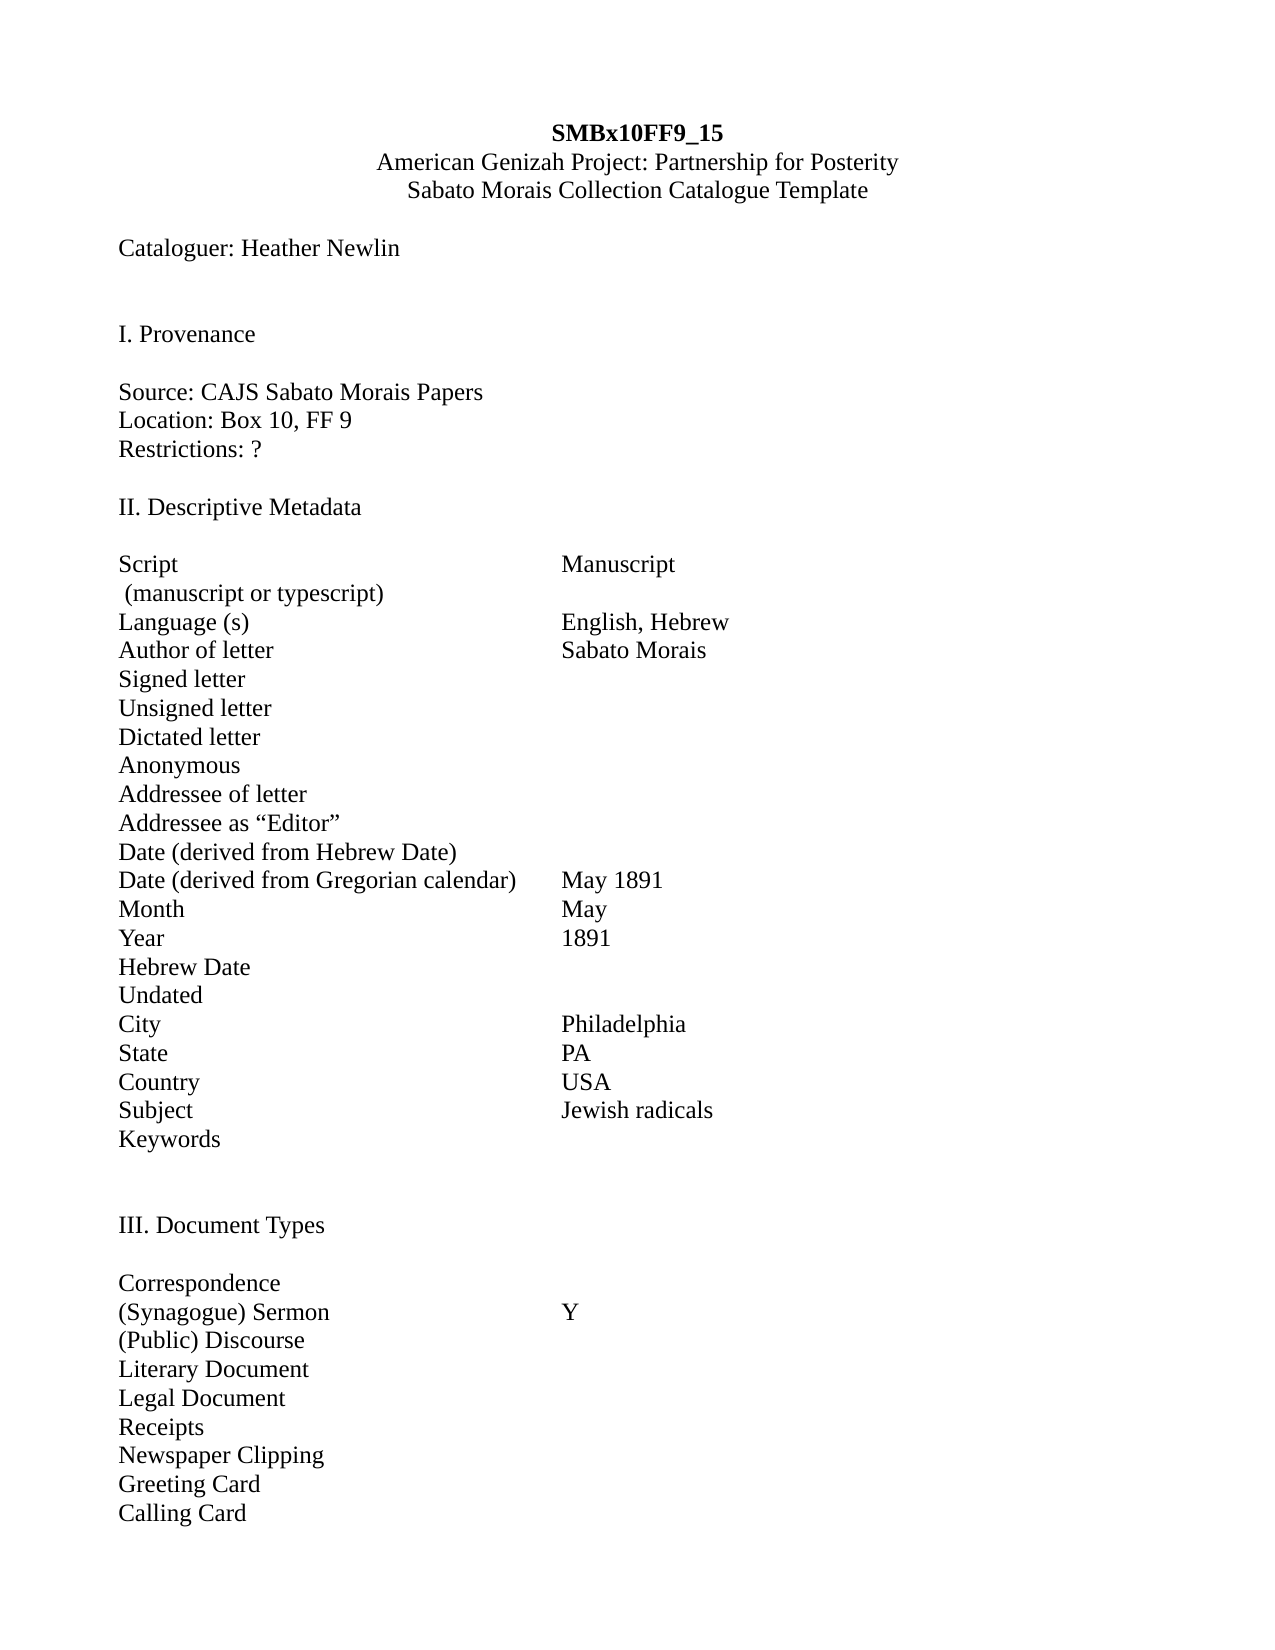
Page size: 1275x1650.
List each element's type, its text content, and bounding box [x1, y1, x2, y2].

text Unsigned letter [118, 693, 1157, 722]
text SMBx10FF9_15 [118, 118, 1157, 147]
text Undated [118, 981, 1157, 1009]
text Source: CAJS Sabato Morais Papers [118, 377, 1157, 406]
text State PA [118, 1038, 1157, 1067]
text Script Manuscript [118, 549, 1157, 578]
text Legal Document [118, 1383, 1157, 1412]
text Greeting Card [118, 1469, 1157, 1498]
text Sabato Morais Collection Catalogue Template [118, 176, 1157, 204]
text Receipts [118, 1412, 1157, 1441]
text Cataloguer: Heather Newlin [118, 233, 1157, 262]
text Author of letter Sabato Morais [118, 636, 1157, 664]
text II. Descriptive Metadata [118, 492, 1157, 521]
text City Philadelphia [118, 1009, 1157, 1038]
text Restrictions: ? [118, 434, 1157, 463]
text Country USA [118, 1067, 1157, 1096]
text I. Provenance [118, 319, 1157, 348]
text (manuscript or typescript) [118, 578, 1157, 607]
text Dictated letter [118, 722, 1157, 751]
text Language (s) English, Hebrew [118, 607, 1157, 636]
text Year 1891 [118, 923, 1157, 952]
text Subject Jewish radicals [118, 1096, 1157, 1124]
text Keywords [118, 1124, 1157, 1153]
text Date (derived from Hebrew Date) [118, 837, 1157, 866]
text Date (derived from Gregorian calendar) May 1891 [118, 866, 1157, 894]
text Addressee as “Editor” [118, 808, 1157, 837]
text (Public) Discourse [118, 1326, 1157, 1354]
text Literary Document [118, 1354, 1157, 1383]
text Month May [118, 894, 1157, 923]
text Hebrew Date [118, 952, 1157, 981]
text (Synagogue) Sermon Y [118, 1297, 1157, 1326]
text Newspaper Clipping [118, 1441, 1157, 1469]
text Correspondence [118, 1268, 1157, 1297]
text Signed letter [118, 664, 1157, 693]
text Calling Card [118, 1498, 1157, 1527]
text III. Document Types [118, 1211, 1157, 1239]
text American Genizah Project: Partnership for Posterity [118, 147, 1157, 176]
text Anonymous [118, 751, 1157, 779]
text Location: Box 10, FF 9 [118, 406, 1157, 434]
text Addressee of letter [118, 779, 1157, 808]
